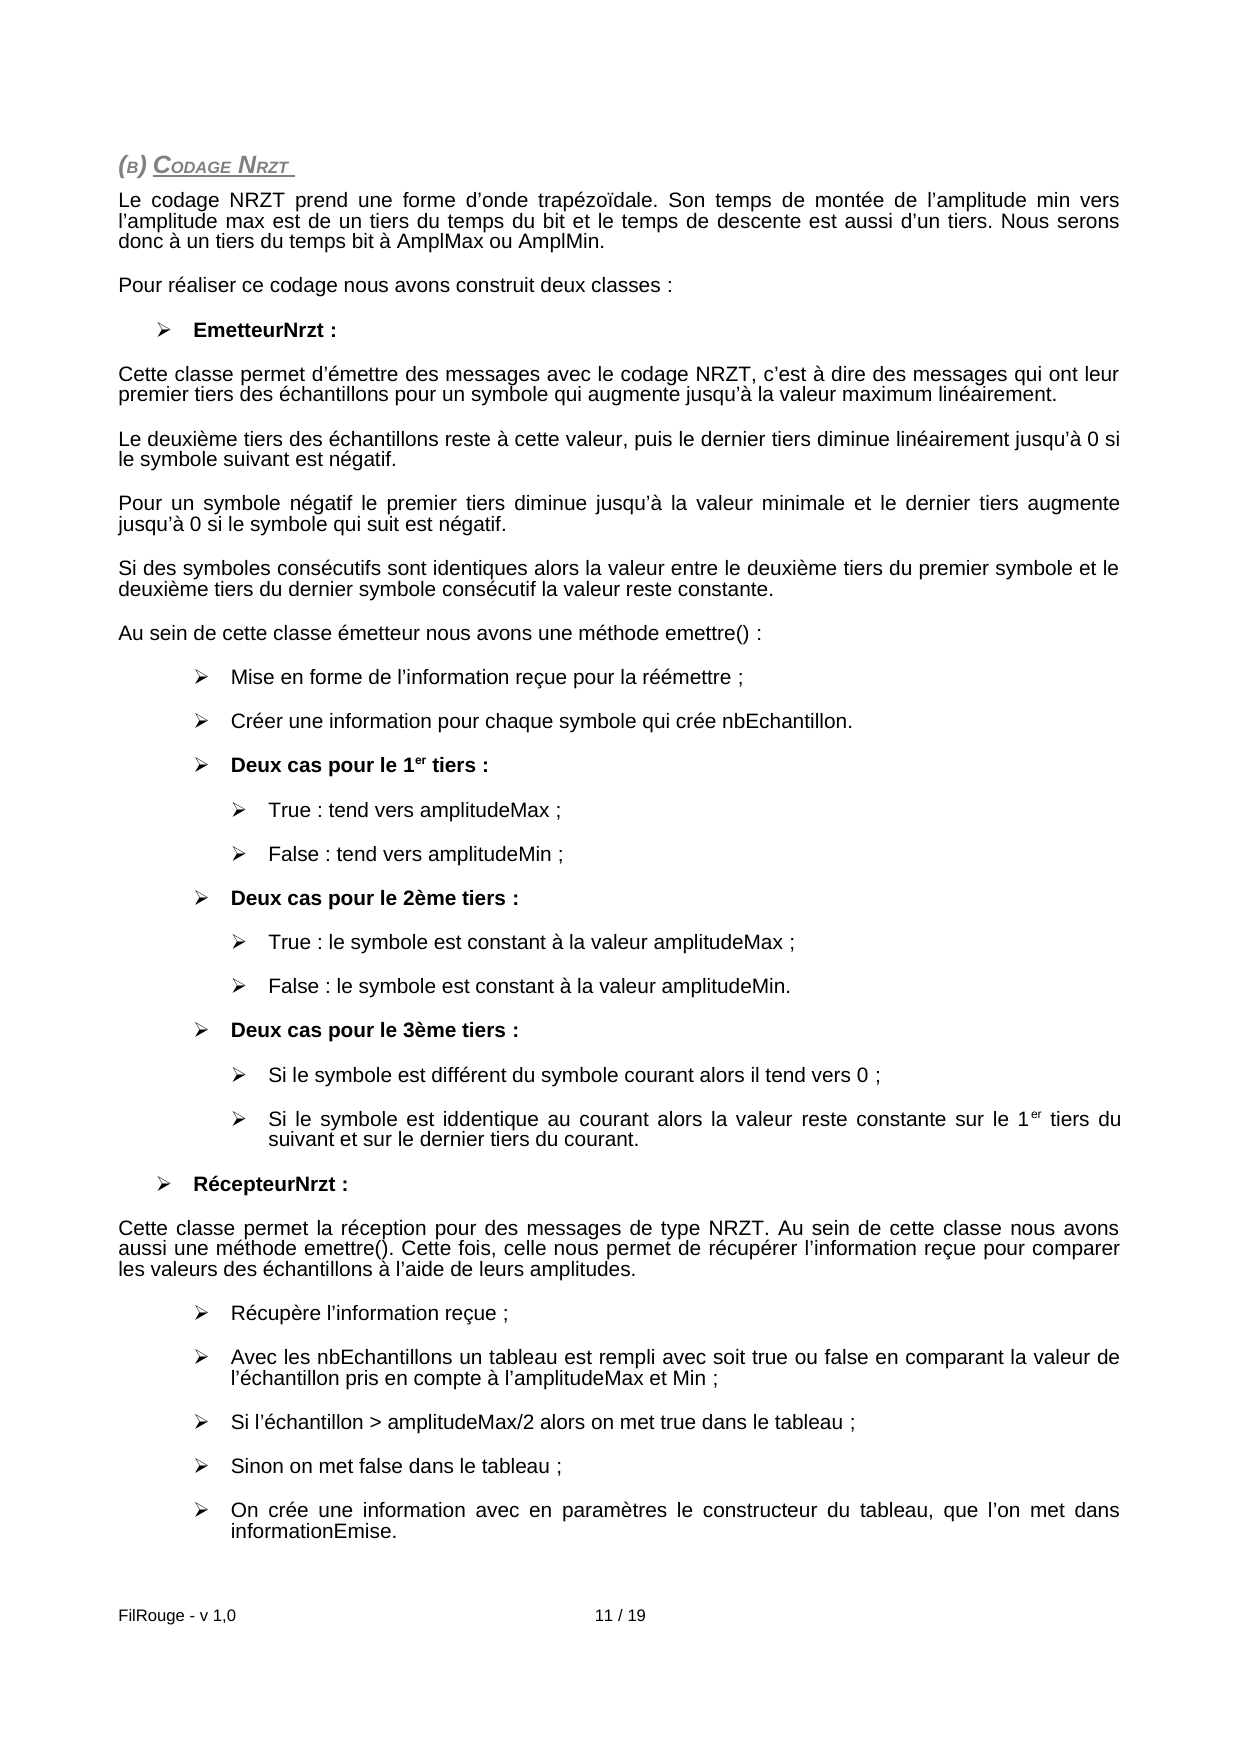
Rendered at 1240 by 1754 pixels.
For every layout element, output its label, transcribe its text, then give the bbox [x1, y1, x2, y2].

text Cette classe permet d’émettre des messages avec le codage NRZT, c’est à dire des messages qui ont leur premier tiers des échantillons pour un symbole qui augmente jusqu’à la valeur maximum linéairement. [118, 365, 1121, 406]
list Récupère l’information reçue ; [193, 1304, 1121, 1325]
text Le deuxième tiers des échantillons reste à cette valeur, puis le dernier tiers diminue linéairement jusqu’à 0 si le symbole suivant est négatif. [118, 429, 1121, 471]
list Mise en forme de l’information reçue pour la réémettre ; [193, 668, 1121, 689]
text Le codage NRZT prend une forme d’onde trapézoïdale. Son temps de montée de l’amplitude min vers l’amplitude max est de un tiers du temps du bit et le temps de descente est aussi d’un tiers. Nous serons donc à un tiers du temps bit à AmplMax ou AmplMin. [118, 191, 1121, 253]
list Avec les nbEchantillons un tableau est rempli avec soit true ou false en comparant la valeur de l’échantillon pris en compte à l’amplitudeMax et Min ; [193, 1348, 1121, 1389]
subtitle Codage Nrzt [118, 151, 1121, 179]
list Sinon on met false dans le tableau ; [193, 1457, 1121, 1478]
list Deux cas pour le 3ème tiers : [193, 1021, 1121, 1042]
list On crée une information avec en paramètres le constructeur du tableau, que l’on met dans informationEmise. [193, 1501, 1121, 1543]
text Si des symboles consécutifs sont identiques alors la valeur entre le deuxième tiers du premier symbole et le deuxième tiers du dernier symbole consécutif la valeur reste constante. [118, 559, 1121, 600]
text Cette classe permet la réception pour des messages de type NRZT. Au sein de cette classe nous avons aussi une méthode emettre(). Cette fois, celle nous permet de récupérer l’information reçue pour comparer les valeurs des échantillons à l’aide de leurs amplitudes. [118, 1219, 1121, 1281]
list Créer une information pour chaque symbole qui crée nbEchantillon. [193, 712, 1121, 733]
list Deux cas pour le 1er tiers : [193, 756, 1121, 777]
text Pour un symbole négatif le premier tiers diminue jusqu’à la valeur minimale et le dernier tiers augmente jusqu’à 0 si le symbole qui suit est négatif. [118, 494, 1121, 536]
list Si l’échantillon > amplitudeMax/2 alors on met true dans le tableau ; [193, 1413, 1121, 1434]
text Au sein de cette classe émetteur nous avons une méthode emettre() : [118, 624, 1121, 644]
list False : tend vers amplitudeMin ; [231, 845, 1121, 865]
text Pour réaliser ce codage nous avons construit deux classes : [118, 276, 1121, 297]
list Si le symbole est différent du symbole courant alors il tend vers 0 ; [231, 1066, 1121, 1086]
list Deux cas pour le 2ème tiers : [193, 889, 1121, 909]
list Si le symbole est iddentique au courant alors la valeur reste constante sur le 1er tiers du suivant et sur le dernier tiers du courant. [231, 1110, 1121, 1151]
list True : tend vers amplitudeMax ; [231, 801, 1121, 821]
list False : le symbole est constant à la valeur amplitudeMin. [231, 977, 1121, 998]
list True : le symbole est constant à la valeur amplitudeMax ; [231, 933, 1121, 954]
list EmetteurNrzt : [156, 321, 1121, 341]
list RécepteurNrzt : [156, 1174, 1121, 1195]
